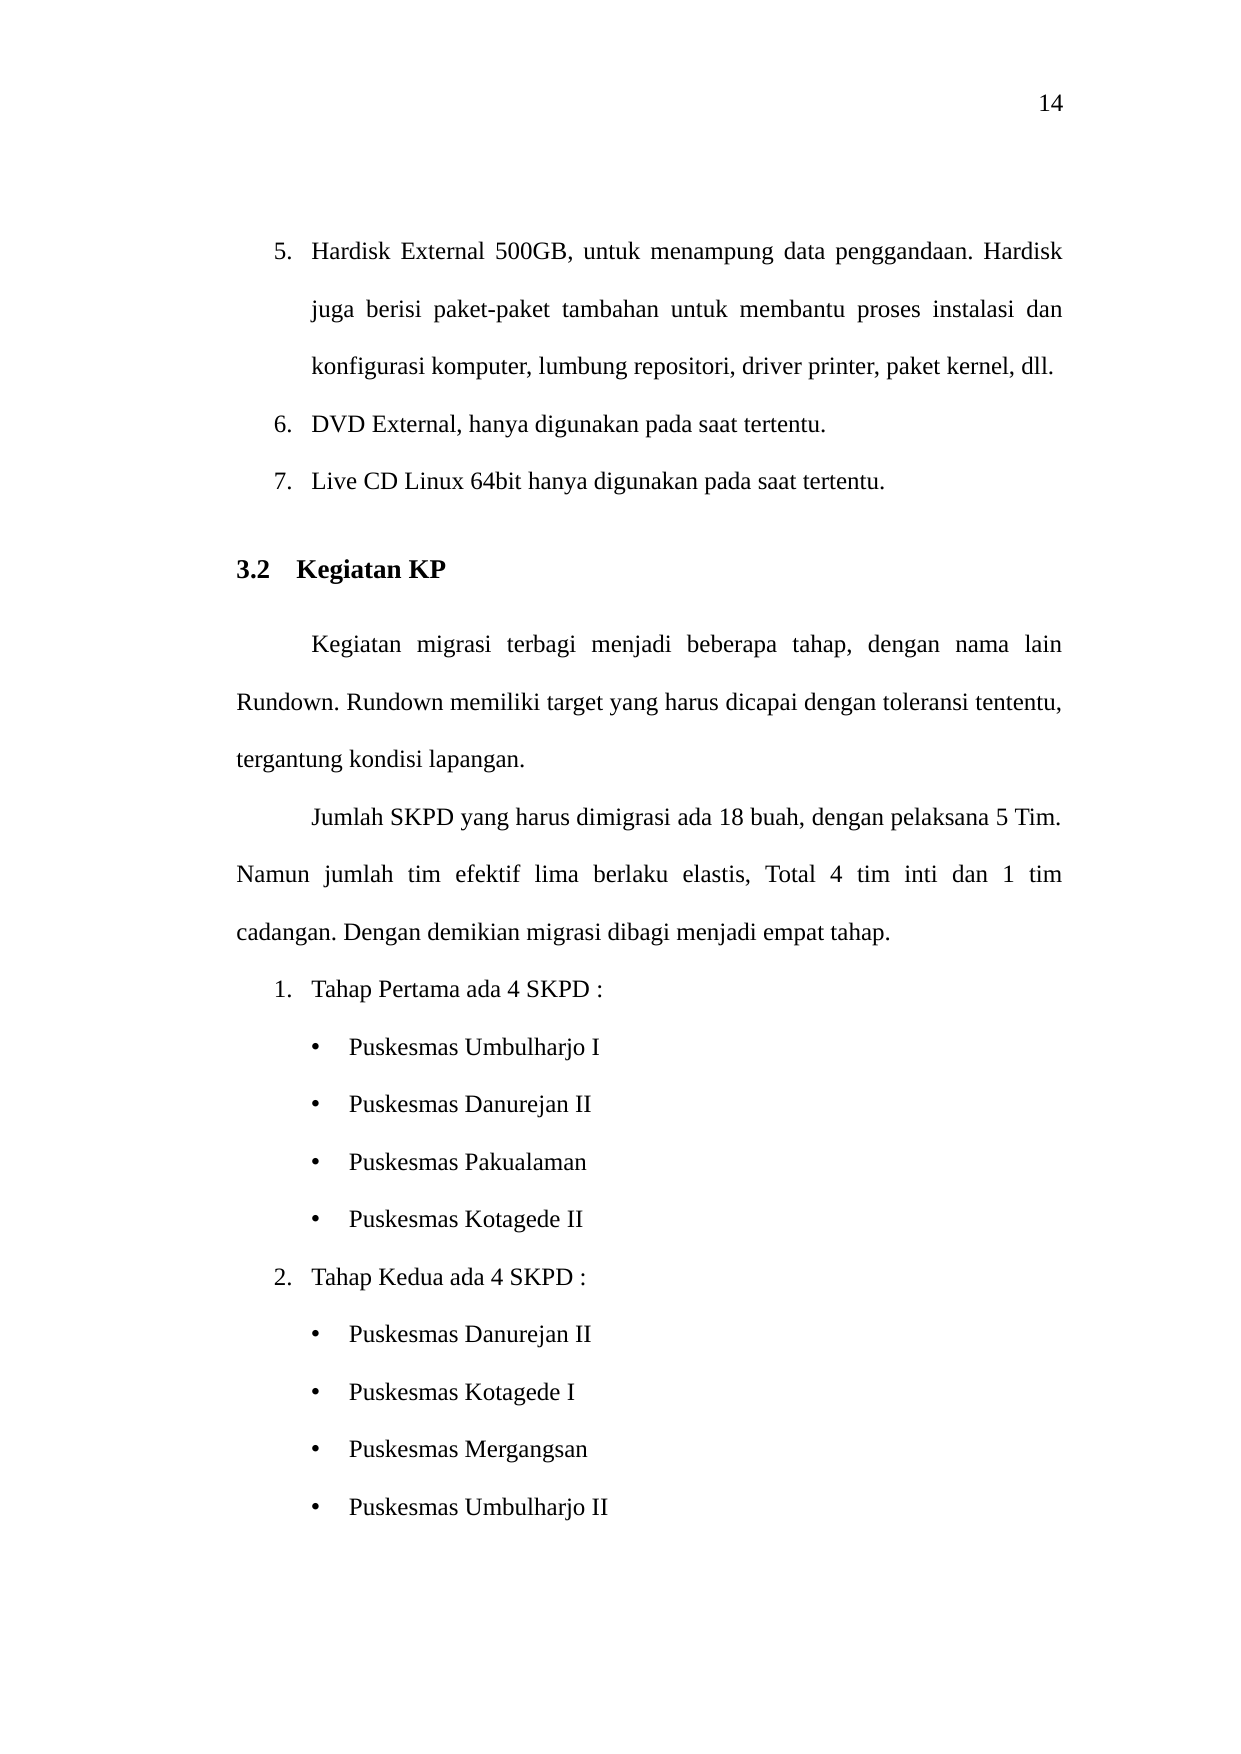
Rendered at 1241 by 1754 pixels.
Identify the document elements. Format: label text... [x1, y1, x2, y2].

list DVD External, hanya digunakan pada saat tertentu. [274, 409, 1063, 437]
list Puskesmas Kotagede I [311, 1377, 1063, 1406]
text Kegiatan migrasi terbagi menjadi beberapa tahap, dengan nama lain Rundown. Rundown memiliki target yang harus dicapai dengan toleransi tententu, tergantung kondisi lapangan. [236, 629, 1063, 773]
list Puskesmas Pakualaman [311, 1147, 1063, 1176]
subtitle Kegiatan KP [236, 553, 1063, 584]
list Puskesmas Danurejan II [311, 1089, 1063, 1118]
list Puskesmas Umbulharjo I [311, 1032, 1063, 1061]
list Tahap Kedua ada 4 SKPD : [274, 1262, 1063, 1291]
list Puskesmas Kotagede II [311, 1204, 1063, 1233]
list Live CD Linux 64bit hanya digunakan pada saat tertentu. [274, 466, 1063, 495]
list Tahap Pertama ada 4 SKPD : [274, 974, 1063, 1003]
list Puskesmas Danurejan II [311, 1319, 1063, 1348]
list Hardisk External 500GB, untuk menampung data penggandaan. Hardisk juga berisi paket-paket tambahan untuk membantu proses instalasi dan konfigurasi komputer, lumbung repositori, driver printer, paket kernel, dll. [274, 236, 1063, 380]
list Puskesmas Mergangsan [311, 1434, 1063, 1463]
text Jumlah SKPD yang harus dimigrasi ada 18 buah, dengan pelaksana 5 Tim. Namun jumlah tim efektif lima berlaku elastis, Total 4 tim inti dan 1 tim cadangan. Dengan demikian migrasi dibagi menjadi empat tahap. [236, 802, 1063, 946]
list Puskesmas Umbulharjo II [311, 1492, 1063, 1521]
